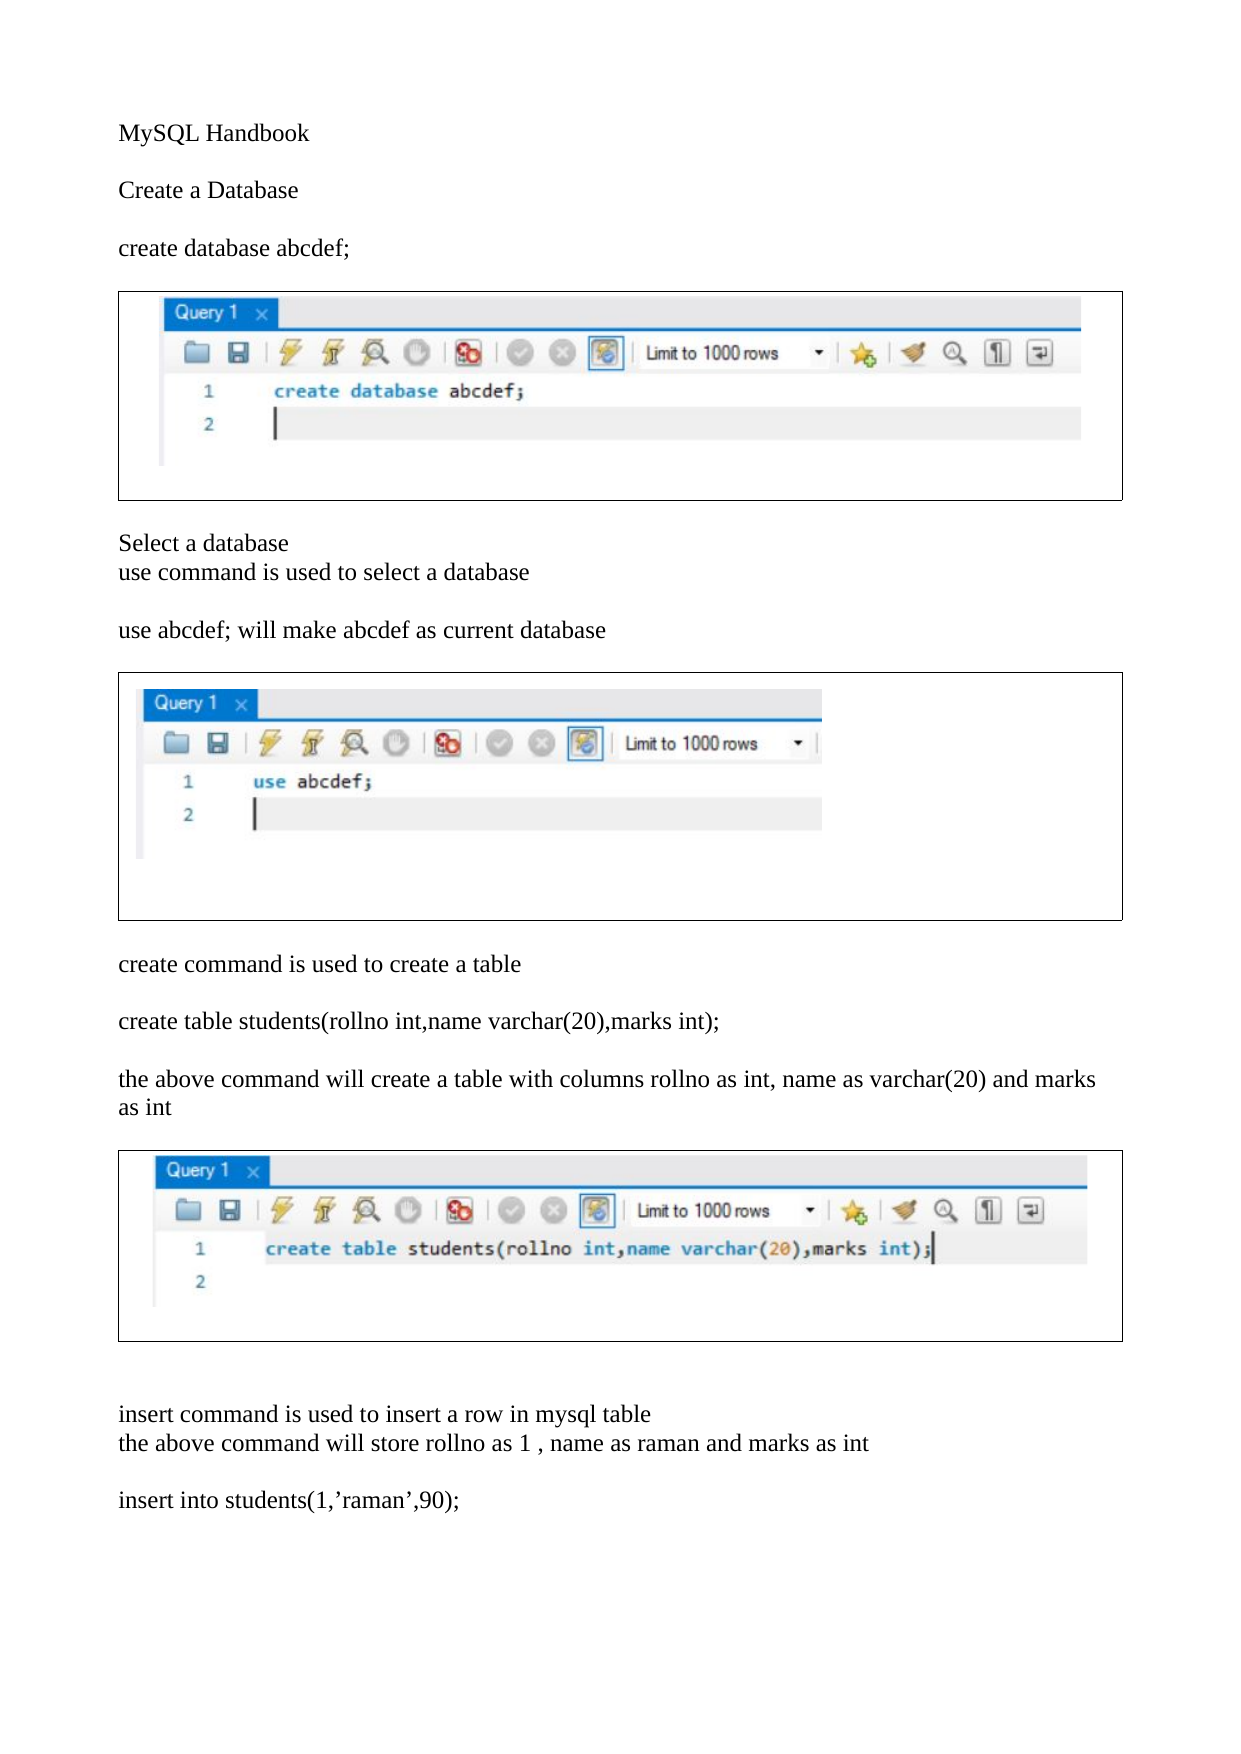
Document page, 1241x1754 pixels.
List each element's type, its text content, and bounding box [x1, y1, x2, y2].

text insert into students(1,’raman’,90); [118, 1485, 1122, 1514]
picture [158, 296, 1082, 466]
picture [152, 1155, 1088, 1307]
text create command is used to create a table [118, 949, 1122, 977]
table_header [119, 673, 1122, 920]
text create table students(rollno int,name varchar(20),marks int); [118, 1006, 1122, 1035]
picture [135, 689, 822, 859]
text insert command is used to insert a row in mysql table [118, 1399, 1122, 1428]
table_header [119, 1151, 1122, 1341]
text Create a Database [118, 176, 1122, 204]
text the above command will store rollno as 1 , name as raman and marks as int [118, 1428, 1122, 1457]
text the above command will create a table with columns rollno as int, name as varchar(20) and marks as int [118, 1064, 1122, 1121]
table_header [119, 292, 1122, 500]
text MySQL Handbook [118, 118, 1122, 147]
text use command is used to select a database [118, 557, 1122, 586]
text Select a database [118, 528, 1122, 557]
text create database abcdef; [118, 233, 1122, 262]
text use abcdef; will make abcdef as current database [118, 615, 1122, 643]
